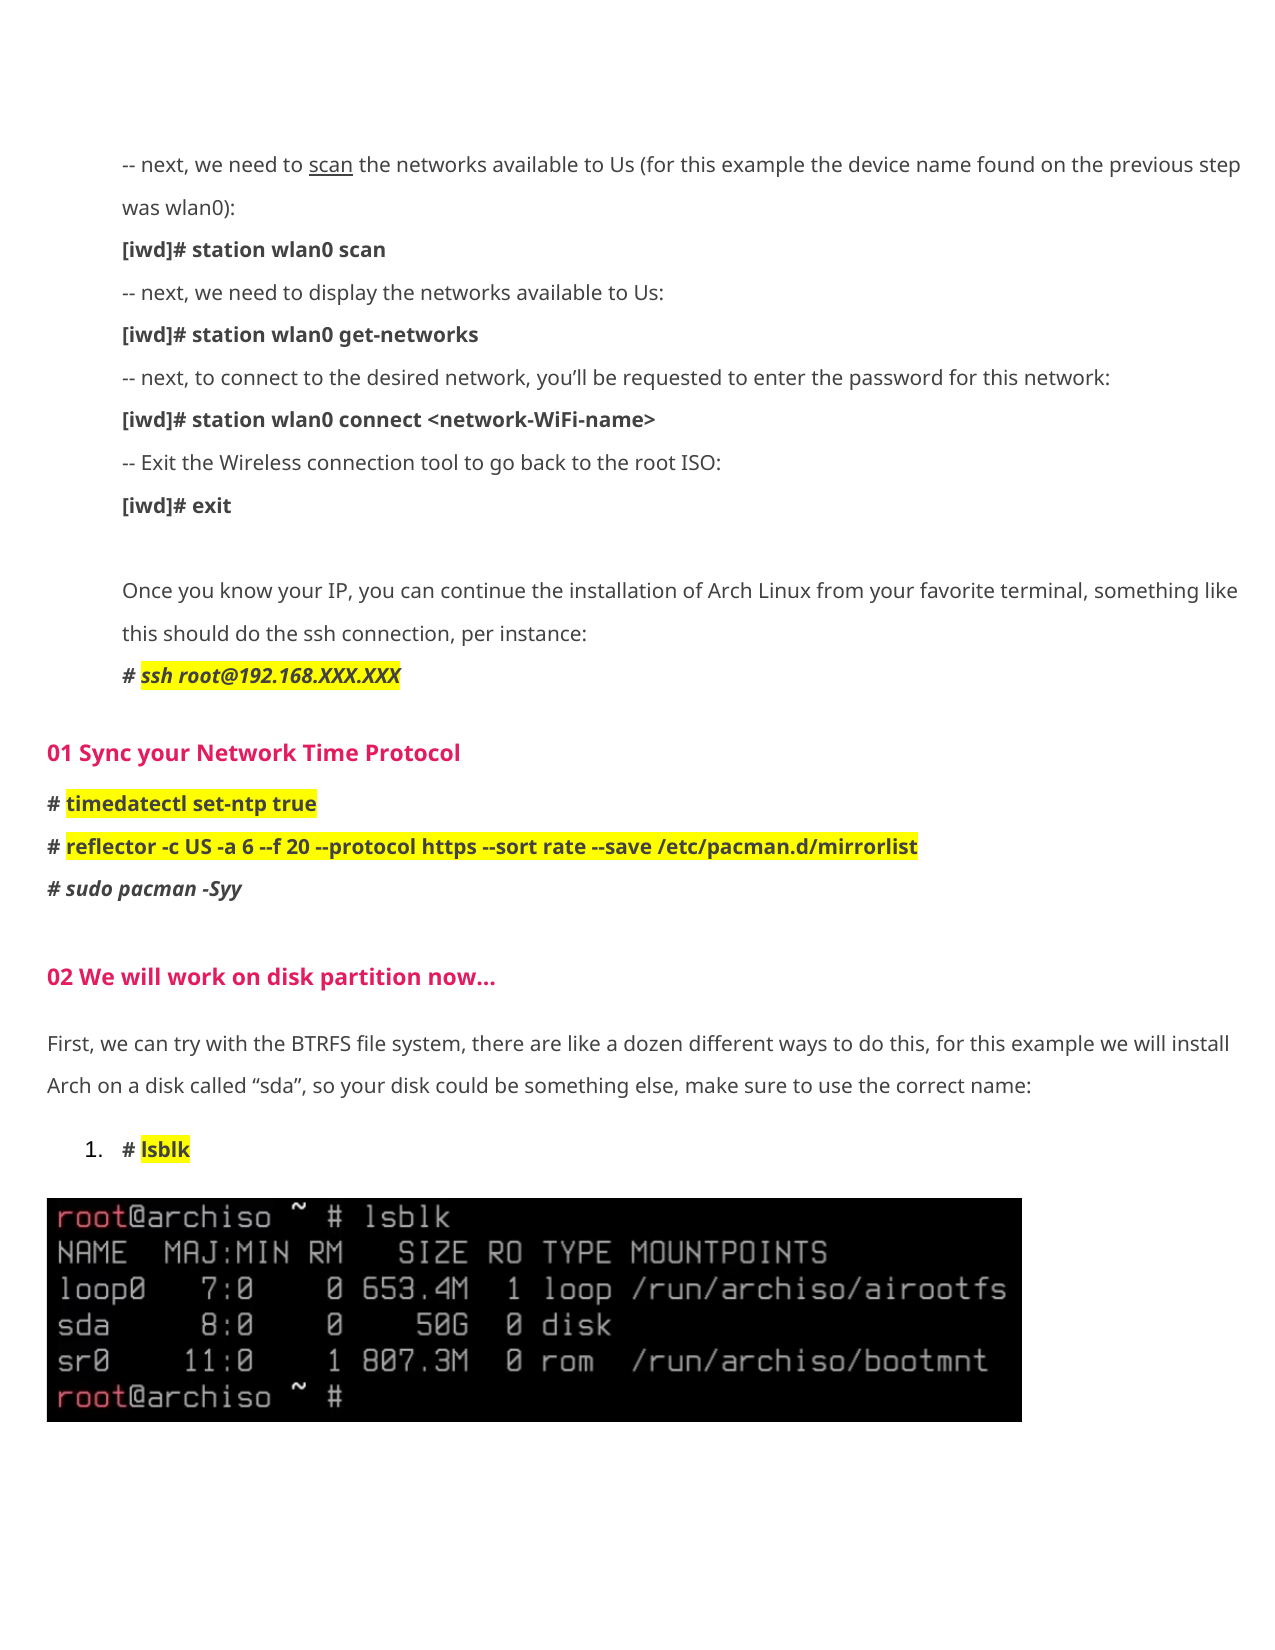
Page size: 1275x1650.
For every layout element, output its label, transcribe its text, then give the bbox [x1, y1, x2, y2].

subtitle 01 Sync your Network Time Protocol [47, 737, 1247, 768]
text # timedatectl set-ntp true # reflector -c US -a 6 --f 20 --protocol https --sort rate --save /etc/pacman.d/mirrorlist # sudo pacman -Syy 02 We will work on disk partition now… [47, 789, 1247, 992]
text First, we can try with the BTRFS file system, there are like a dozen different ways to do this, for this example we will install Arch on a disk called “sda”, so your disk could be something else, make sure to use the correct name: [47, 1029, 1247, 1100]
picture [46, 1198, 1022, 1422]
list # lsblk [84, 1135, 1247, 1163]
list -- next, we need to scan the networks available to Us (for this example the device name found on the previous step was wlan0): [iwd]# station wlan0 scan -- next, we need to display the networks available to Us: [iwd]# station wlan0 get-networks -- next, to connect to the desired network, you’ll be requested to enter the password for this network: [iwd]# station wlan0 connect <network-WiFi-name> -- Exit the Wireless connection tool to go back to the root ISO: [iwd]# exit Once you know your IP, you can continue the installation of Arch Linux from your favorite terminal, something like this should do the ssh connection, per instance: # ssh root@192.168.XXX.XXX [84, 150, 1247, 690]
